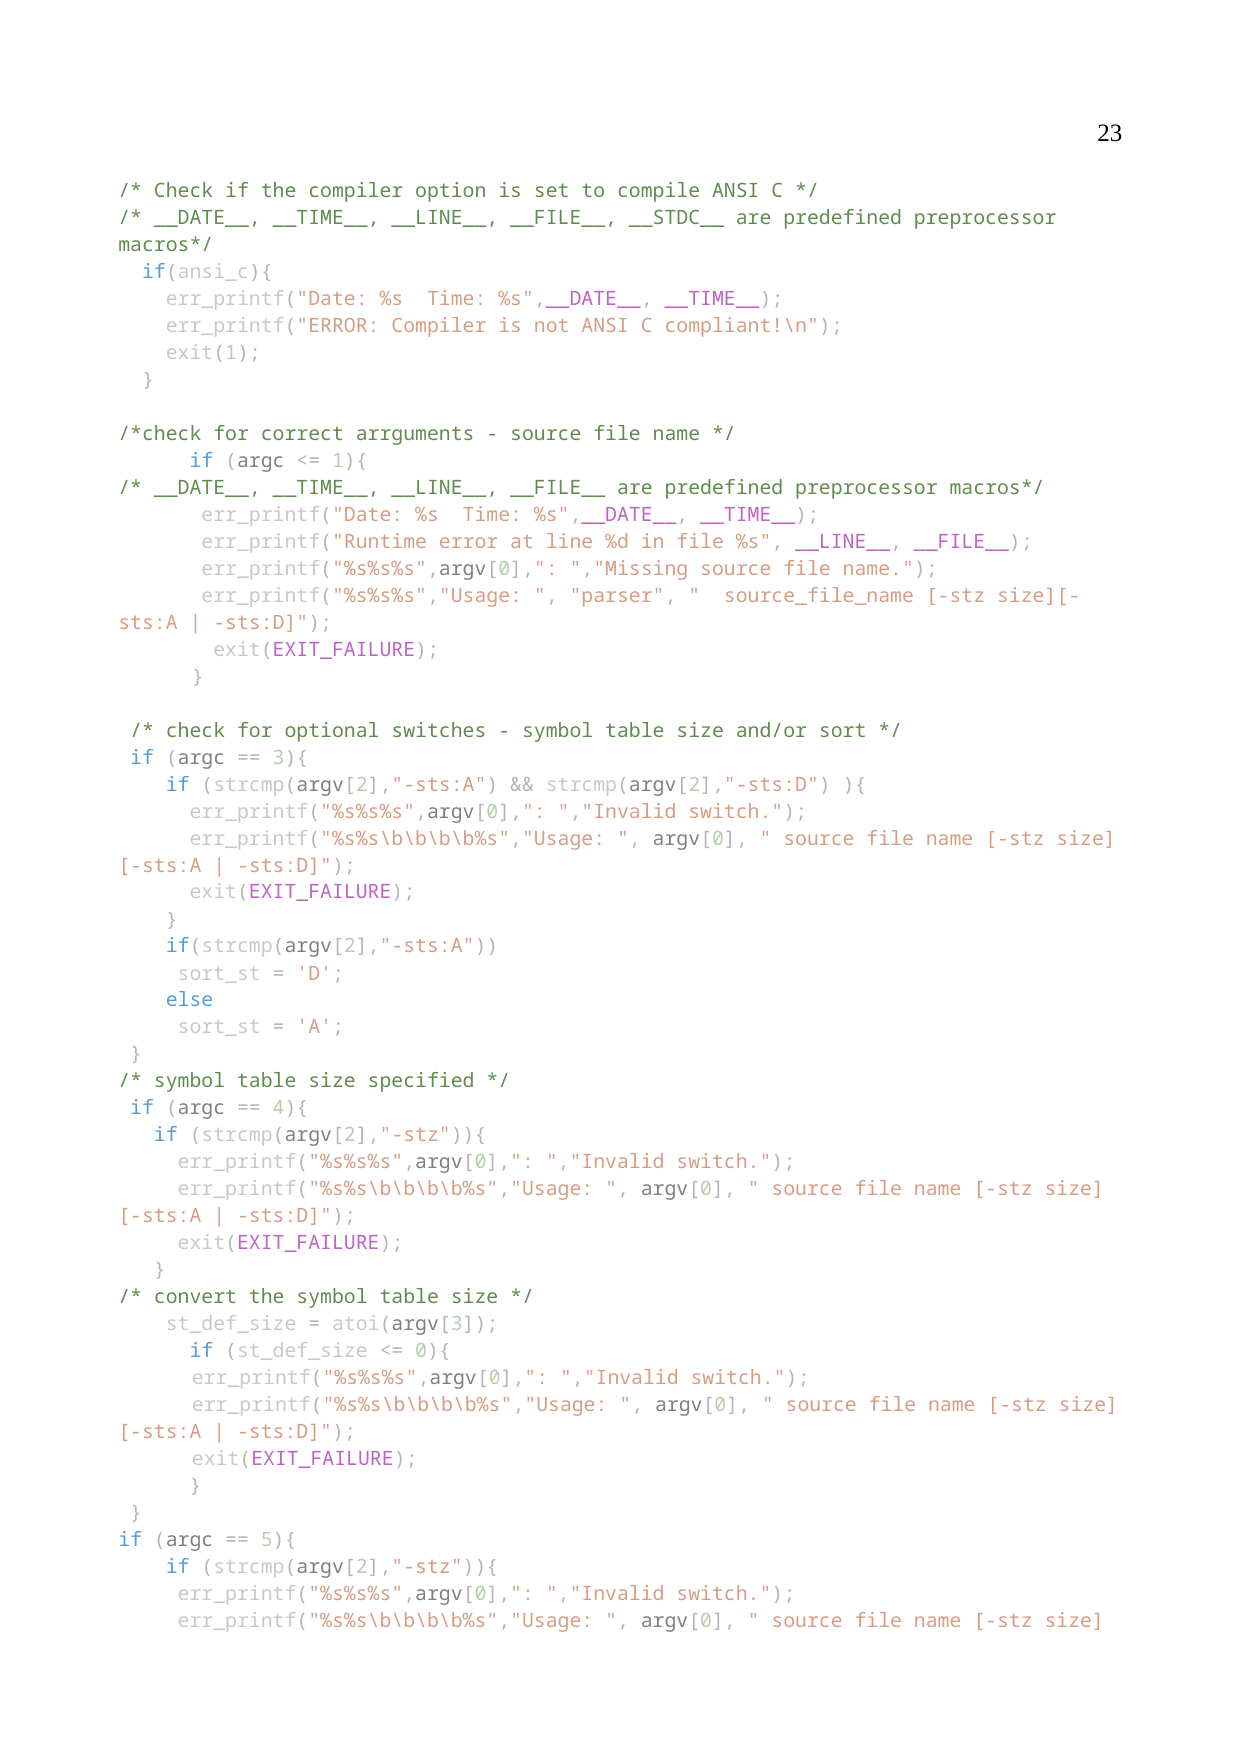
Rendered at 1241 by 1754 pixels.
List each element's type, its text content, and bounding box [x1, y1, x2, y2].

text /* convert the symbol table size */ [118, 1282, 1122, 1309]
text err_printf("%s%s%s",argv[0],": ","Missing source file name."); [118, 554, 1122, 581]
text } [118, 1040, 1122, 1067]
text /* __DATE__, __TIME__, __LINE__, __FILE__ are predefined preprocessor macros*/ [118, 473, 1122, 500]
text /* symbol table size specified */ [118, 1067, 1122, 1094]
text exit(EXIT_FAILURE); [118, 878, 1122, 905]
text } [118, 365, 1122, 392]
text /* Check if the compiler option is set to compile ANSI C */ [118, 176, 1122, 203]
text st_def_size = atoi(argv[3]); [118, 1309, 1122, 1336]
text sort_st = 'A'; [118, 1013, 1122, 1040]
text exit(EXIT_FAILURE); [118, 1444, 1122, 1471]
text err_printf("%s%s%s",argv[0],": ","Invalid switch."); [118, 1148, 1122, 1174]
text err_printf("%s%s\b\b\b\b%s","Usage: ", argv[0], " source file name [-stz size][-sts:A | -sts:D]"); [118, 1174, 1122, 1228]
text if (strcmp(argv[2],"-sts:A") && strcmp(argv[2],"-sts:D") ){ [118, 770, 1122, 797]
text if (strcmp(argv[2],"-stz")){ [118, 1121, 1122, 1148]
text if (argc <= 1){ [118, 446, 1122, 473]
text if (argc == 4){ [118, 1094, 1122, 1121]
text err_printf("%s%s%s",argv[0],": ","Invalid switch."); [118, 797, 1122, 824]
text sort_st = 'D'; [118, 959, 1122, 986]
text err_printf("%s%s\b\b\b\b%s","Usage: ", argv[0], " source file name [-stz size][-sts:A | -sts:D]"); [118, 1390, 1122, 1444]
text exit(EXIT_FAILURE); [118, 1228, 1122, 1256]
text } [118, 905, 1122, 932]
text /* check for optional switches - symbol table size and/or sort */ [118, 716, 1122, 743]
text err_printf("%s%s%s",argv[0],": ","Invalid switch."); [118, 1579, 1122, 1606]
text err_printf("%s%s\b\b\b\b%s","Usage: ", argv[0], " source file name [-stz size][-sts:A | -sts:D]"); [118, 824, 1122, 878]
text } [118, 1256, 1122, 1282]
text } [118, 662, 1122, 689]
text err_printf("%s%s\b\b\b\b%s","Usage: ", argv[0], " source file name [-stz size] [118, 1606, 1122, 1633]
text if(strcmp(argv[2],"-sts:A")) [118, 932, 1122, 959]
text err_printf("ERROR: Compiler is not ANSI C compliant!\n"); [118, 311, 1122, 338]
text if (st_def_size <= 0){ [118, 1336, 1122, 1363]
text if(ansi_c){ [118, 257, 1122, 284]
text err_printf("Runtime error at line %d in file %s", __LINE__, __FILE__); [118, 527, 1122, 554]
text /*check for correct arrguments - source file name */ [118, 419, 1122, 446]
text else [118, 986, 1122, 1013]
text /* __DATE__, __TIME__, __LINE__, __FILE__, __STDC__ are predefined preprocessor macros*/ [118, 203, 1122, 257]
text } [118, 1498, 1122, 1525]
text } [118, 1471, 1122, 1498]
text if (strcmp(argv[2],"-stz")){ [118, 1552, 1122, 1579]
text exit(EXIT_FAILURE); [118, 635, 1122, 662]
text exit(1); [118, 338, 1122, 365]
text err_printf("%s%s%s","Usage: ", "parser", " source_file_name [-stz size][-sts:A | -sts:D]"); [118, 581, 1122, 635]
text if (argc == 3){ [118, 743, 1122, 770]
text err_printf("Date: %s Time: %s",__DATE__, __TIME__); [118, 500, 1122, 527]
text err_printf("%s%s%s",argv[0],": ","Invalid switch."); [118, 1363, 1122, 1390]
text err_printf("Date: %s Time: %s",__DATE__, __TIME__); [118, 284, 1122, 311]
text if (argc == 5){ [118, 1525, 1122, 1552]
